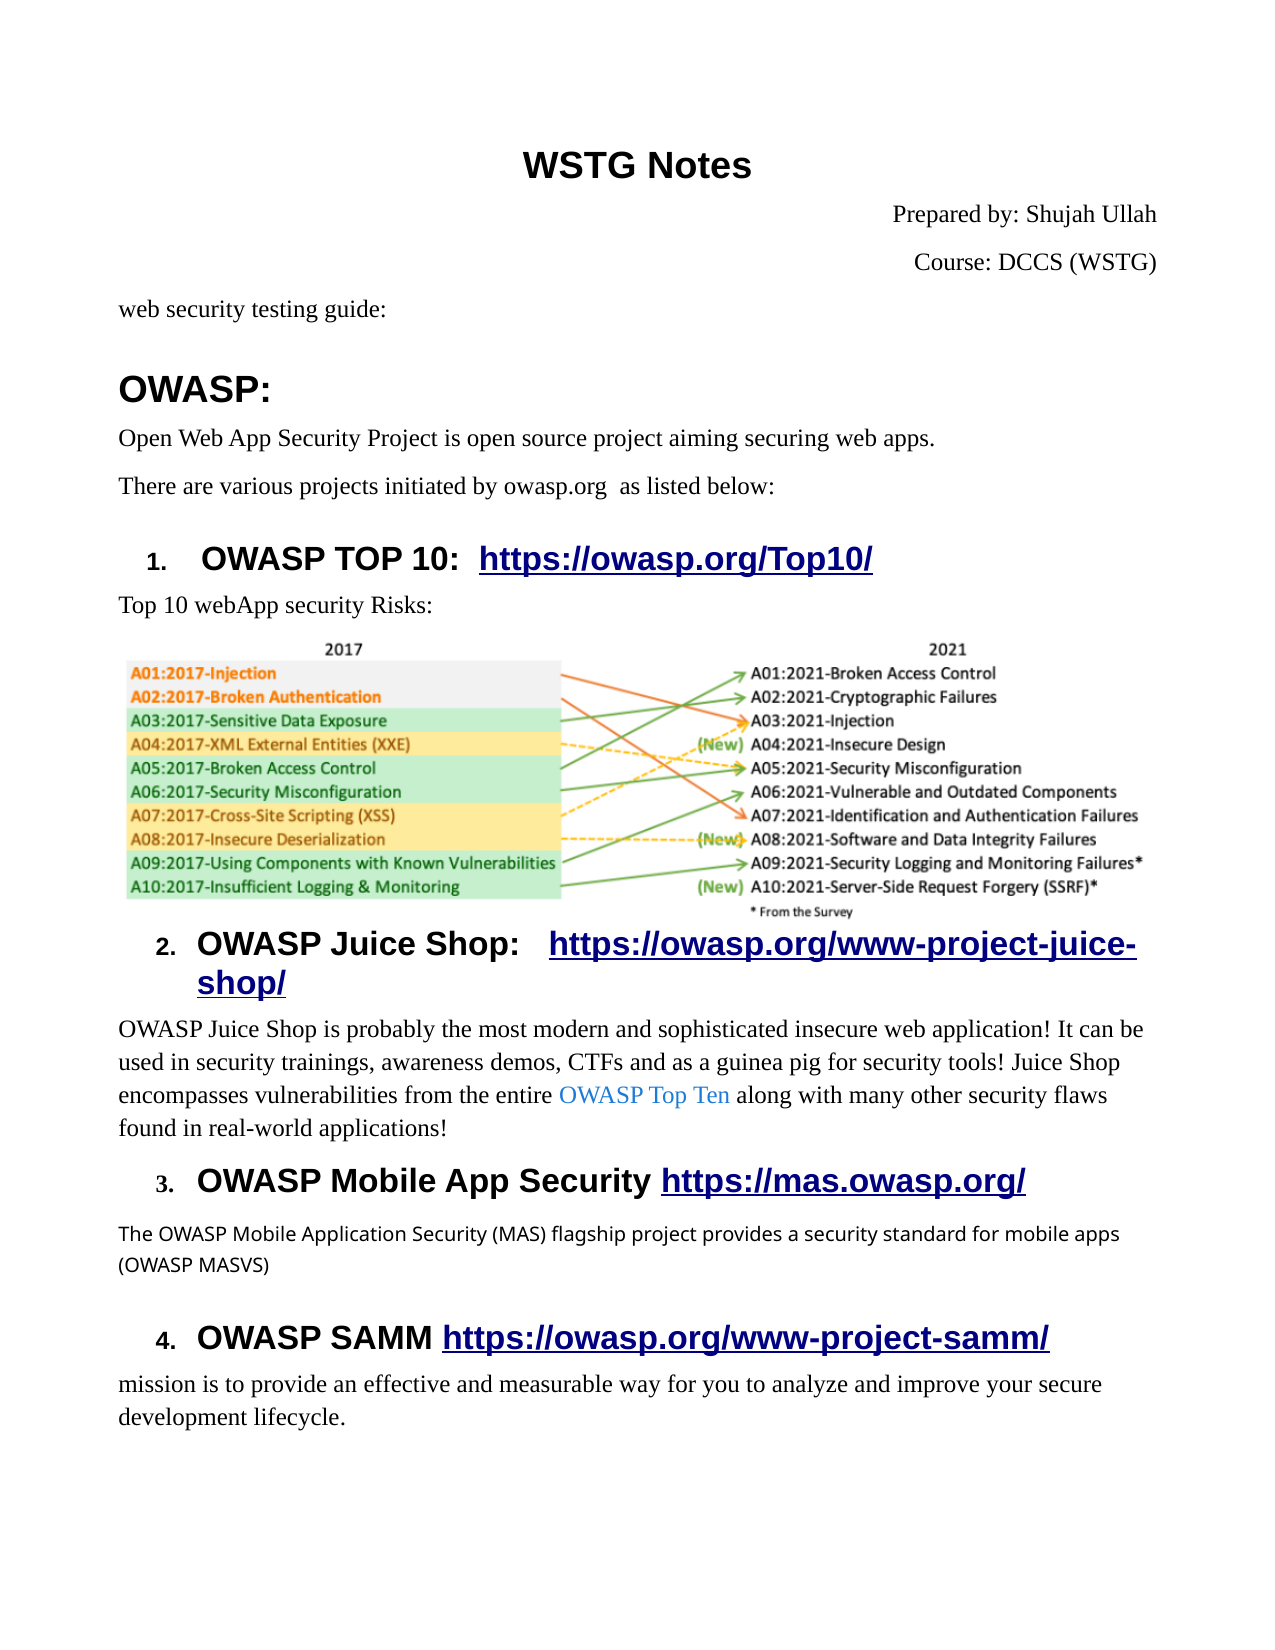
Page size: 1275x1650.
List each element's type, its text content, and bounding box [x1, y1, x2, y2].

text Prepared by: Shujah Ullah [118, 199, 1157, 228]
text Open Web App Security Project is open source project aiming securing web apps. [118, 423, 1157, 452]
picture [118, 638, 1157, 925]
text Course: DCCS (WSTG) [118, 247, 1157, 276]
subtitle OWASP Juice Shop: https://owasp.org/www-project-juice-shop/ [155, 925, 1157, 1002]
subtitle OWASP TOP 10: https://owasp.org/Top10/ [146, 539, 1157, 578]
list OWASP Mobile App Security https://mas.owasp.org/ [155, 1161, 1157, 1199]
subtitle WSTG Notes [118, 143, 1157, 187]
text There are various projects initiated by owasp.org as listed below: [118, 471, 1157, 499]
text web security testing guide: [118, 294, 1157, 323]
subtitle OWASP: [118, 367, 1157, 411]
text mission is to provide an effective and measurable way for you to analyze and improve your secure development lifecycle. [118, 1369, 1157, 1431]
subtitle OWASP SAMM https://owasp.org/www-project-samm/ [155, 1318, 1157, 1356]
text OWASP Juice Shop is probably the most modern and sophisticated insecure web application! It can be used in security trainings, awareness demos, CTFs and as a guinea pig for security tools! Juice Shop encompasses vulnerabilities from the entire OWASP Top Ten along with many other security flaws found in real-world applications! [118, 1014, 1157, 1142]
text The OWASP Mobile Application Security (MAS) flagship project provides a security standard for mobile apps (OWASP MASVS) [118, 1220, 1157, 1278]
text Top 10 webApp security Risks: [118, 590, 1157, 619]
